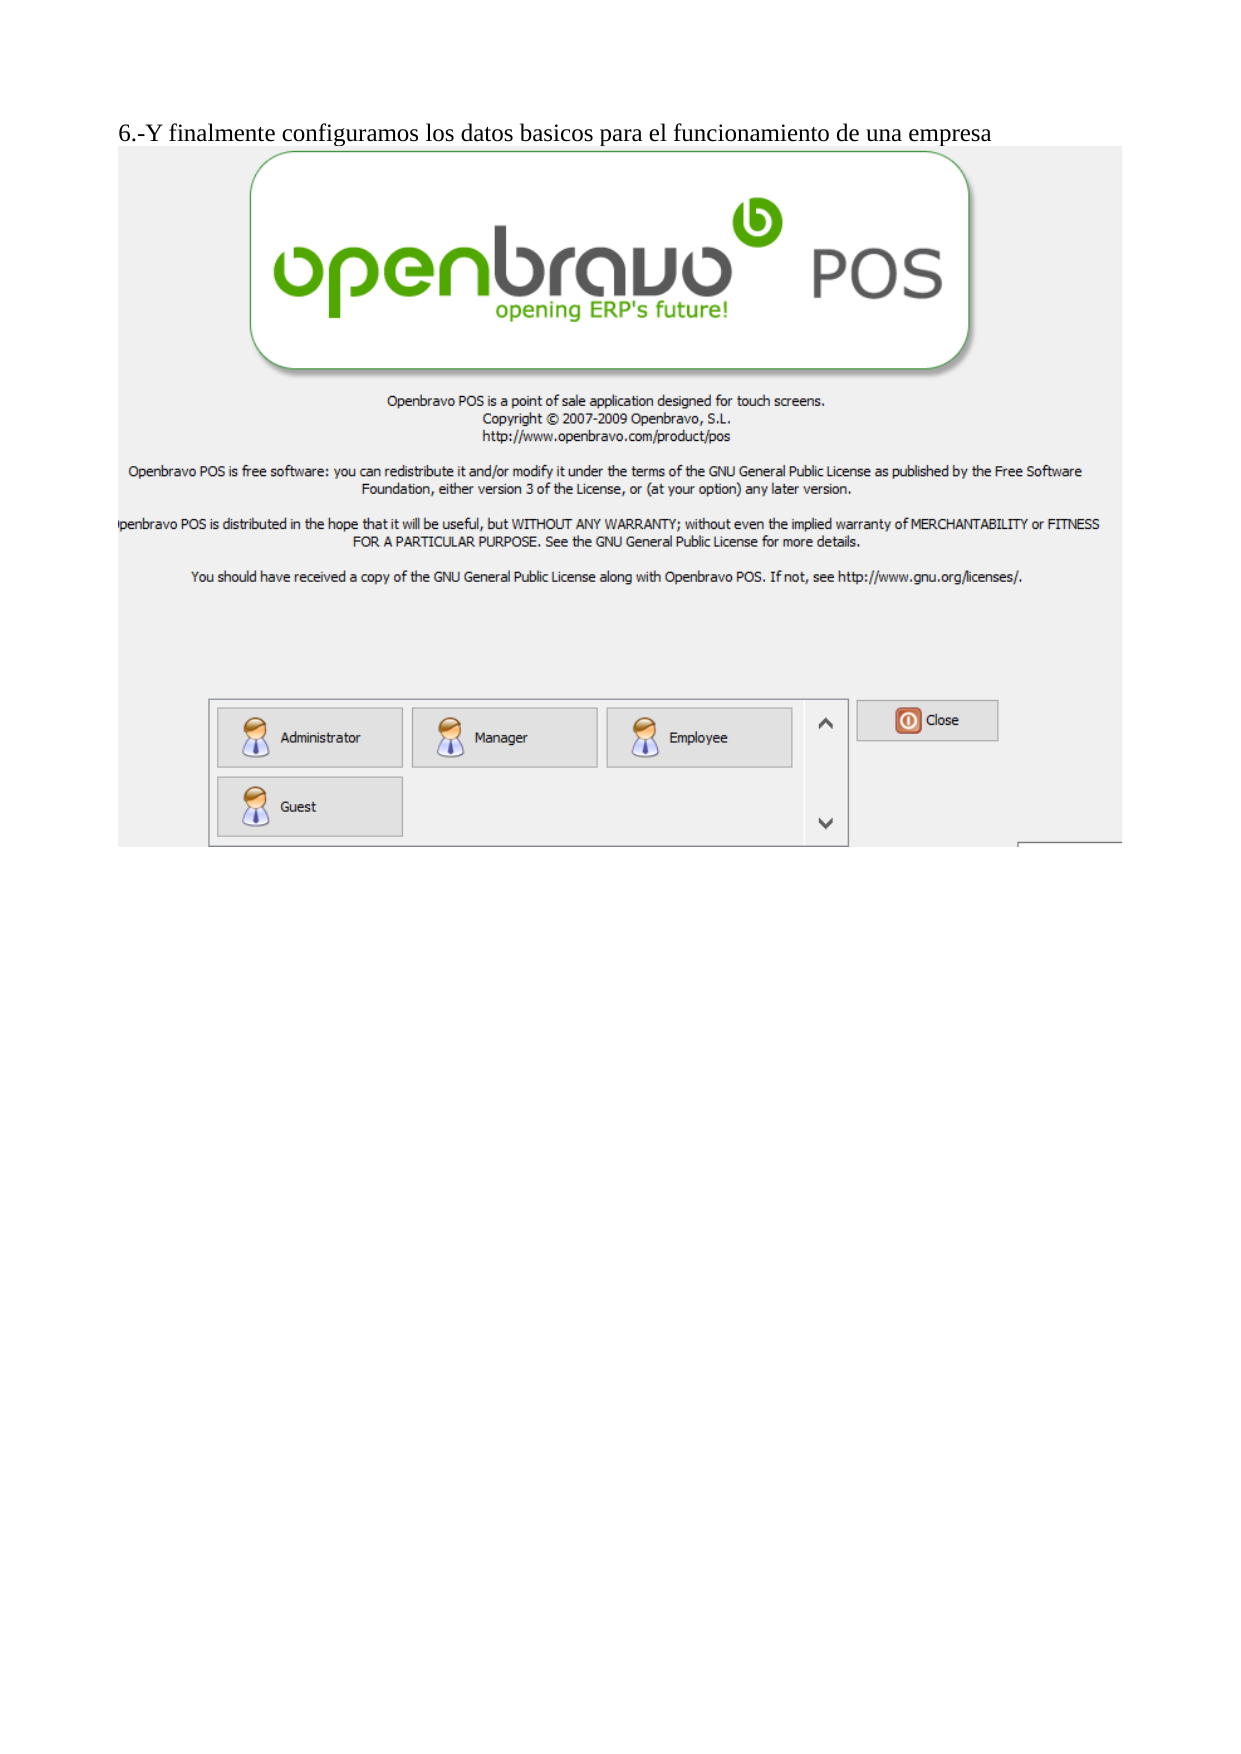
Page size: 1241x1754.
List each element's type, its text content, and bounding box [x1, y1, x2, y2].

picture [118, 146, 1123, 847]
text 6.-Y finalmente configuramos los datos basicos para el funcionamiento de una empresa [118, 118, 1122, 146]
